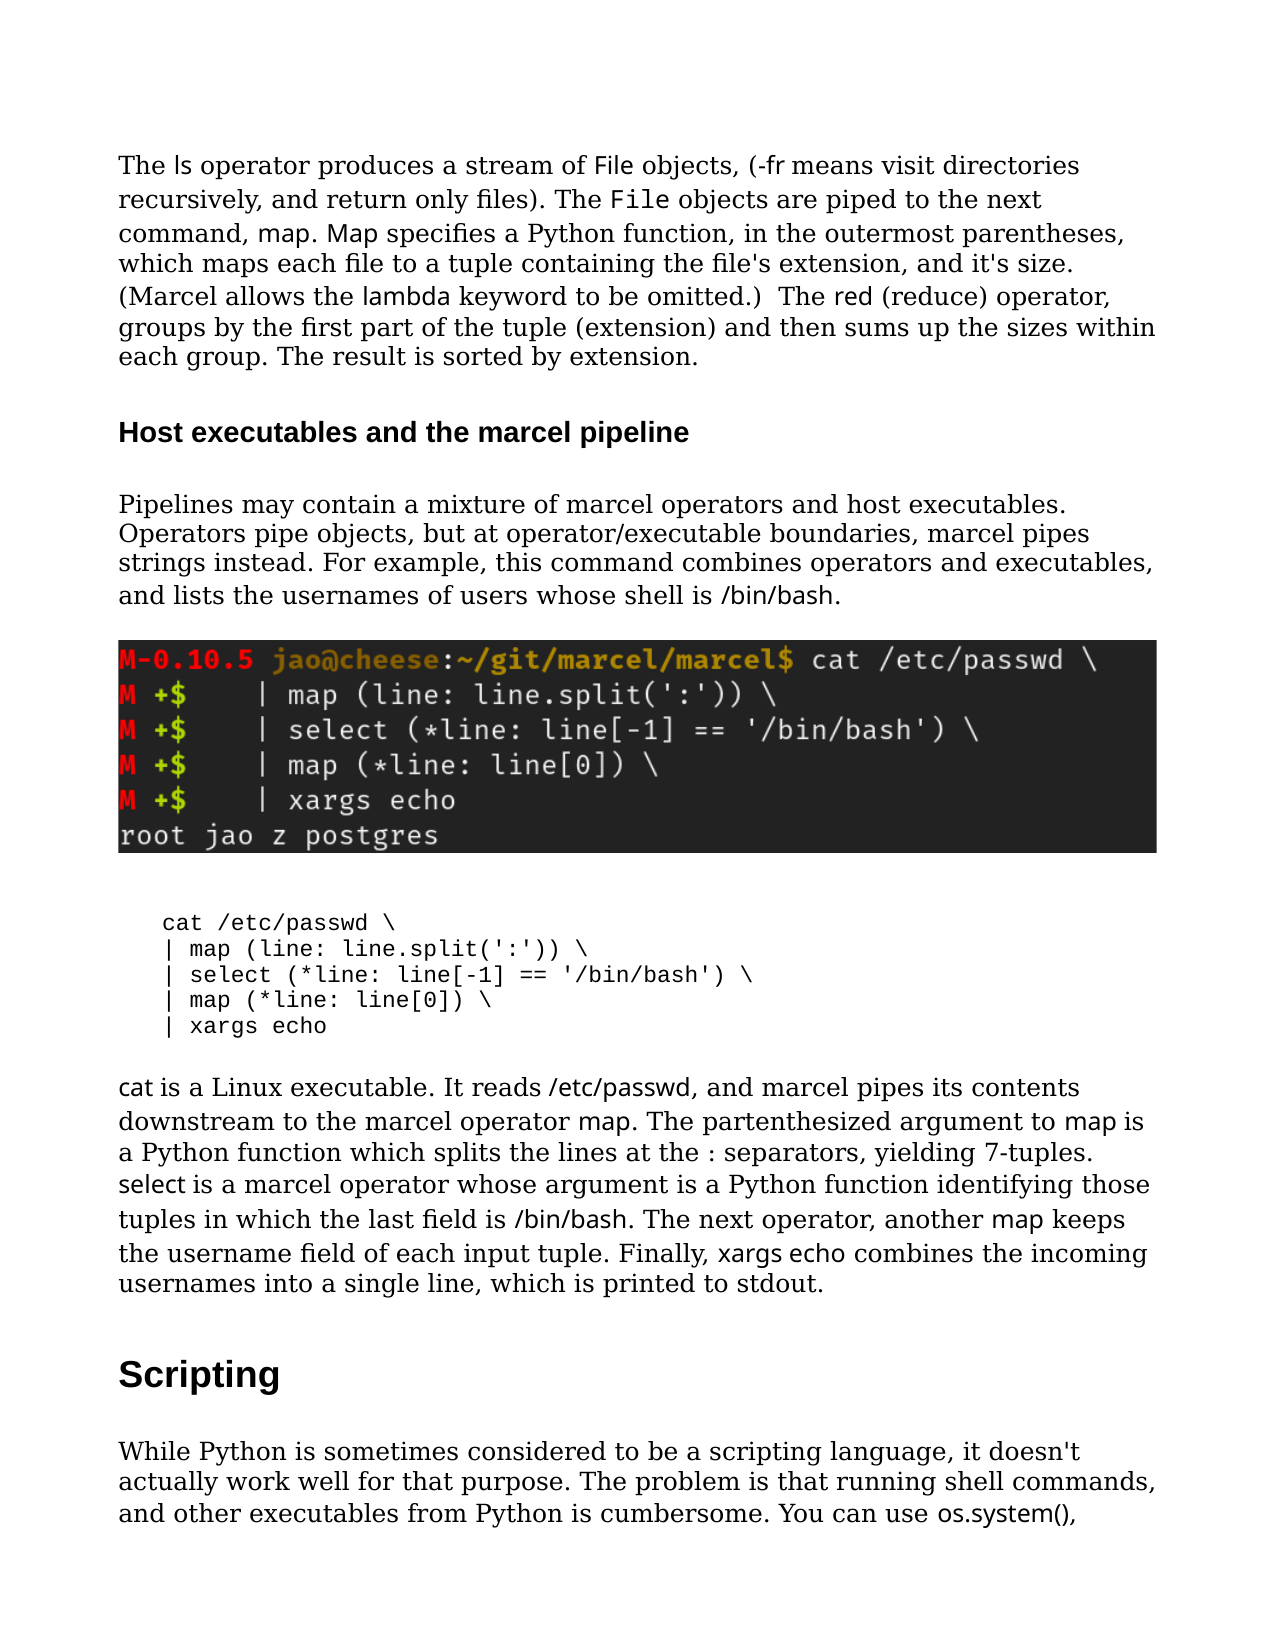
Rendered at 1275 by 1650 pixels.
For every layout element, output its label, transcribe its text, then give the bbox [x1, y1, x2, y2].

text The ls operator produces a stream of File objects, (-fr means visit directories recursively, and return only files). The File objects are piped to the next command, map. Map specifies a Python function, in the outermost parentheses, which maps each file to a tuple containing the file's extension, and it's size. (Marcel allows the lambda keyword to be omitted.) The red (reduce) operator, groups by the first part of the tuple (extension) and then sums up the sizes within each group. The result is sorted by extension. [118, 147, 1157, 371]
text | select (*line: line[-1] == '/bin/bash') \ [162, 963, 1157, 989]
text | map (*line: line[0]) \ [162, 989, 1157, 1015]
text cat is a Linux executable. It reads /etc/passwd, and marcel pipes its contents downstream to the marcel operator map. The partenthesized argument to map is a Python function which splits the lines at the : separators, yielding 7-tuples. select is a marcel operator whose argument is a Python function identifying those tuples in which the last field is /bin/bash. The next operator, another map keeps the username field of each input tuple. Finally, xargs echo combines the incoming usernames into a single line, which is printed to stdout. [118, 1070, 1157, 1298]
text cat /etc/passwd \ [162, 911, 1157, 937]
text | xargs echo [162, 1015, 1157, 1041]
text | map (line: line.split(':')) \ [162, 937, 1157, 963]
subtitle Host executables and the marcel pipeline [118, 415, 1157, 448]
subtitle Scripting [118, 1353, 1157, 1396]
text Pipelines may contain a mixture of marcel operators and host executables. Operators pipe objects, but at operator/executable boundaries, marcel pipes strings instead. For example, this command combines operators and executables, and lists the usernames of users whose shell is /bin/bash. [118, 490, 1157, 612]
picture [118, 640, 1157, 853]
text While Python is sometimes considered to be a scripting language, it doesn't actually work well for that purpose. The problem is that running shell commands, and other executables from Python is cumbersome. You can use os.system(), [118, 1437, 1157, 1530]
